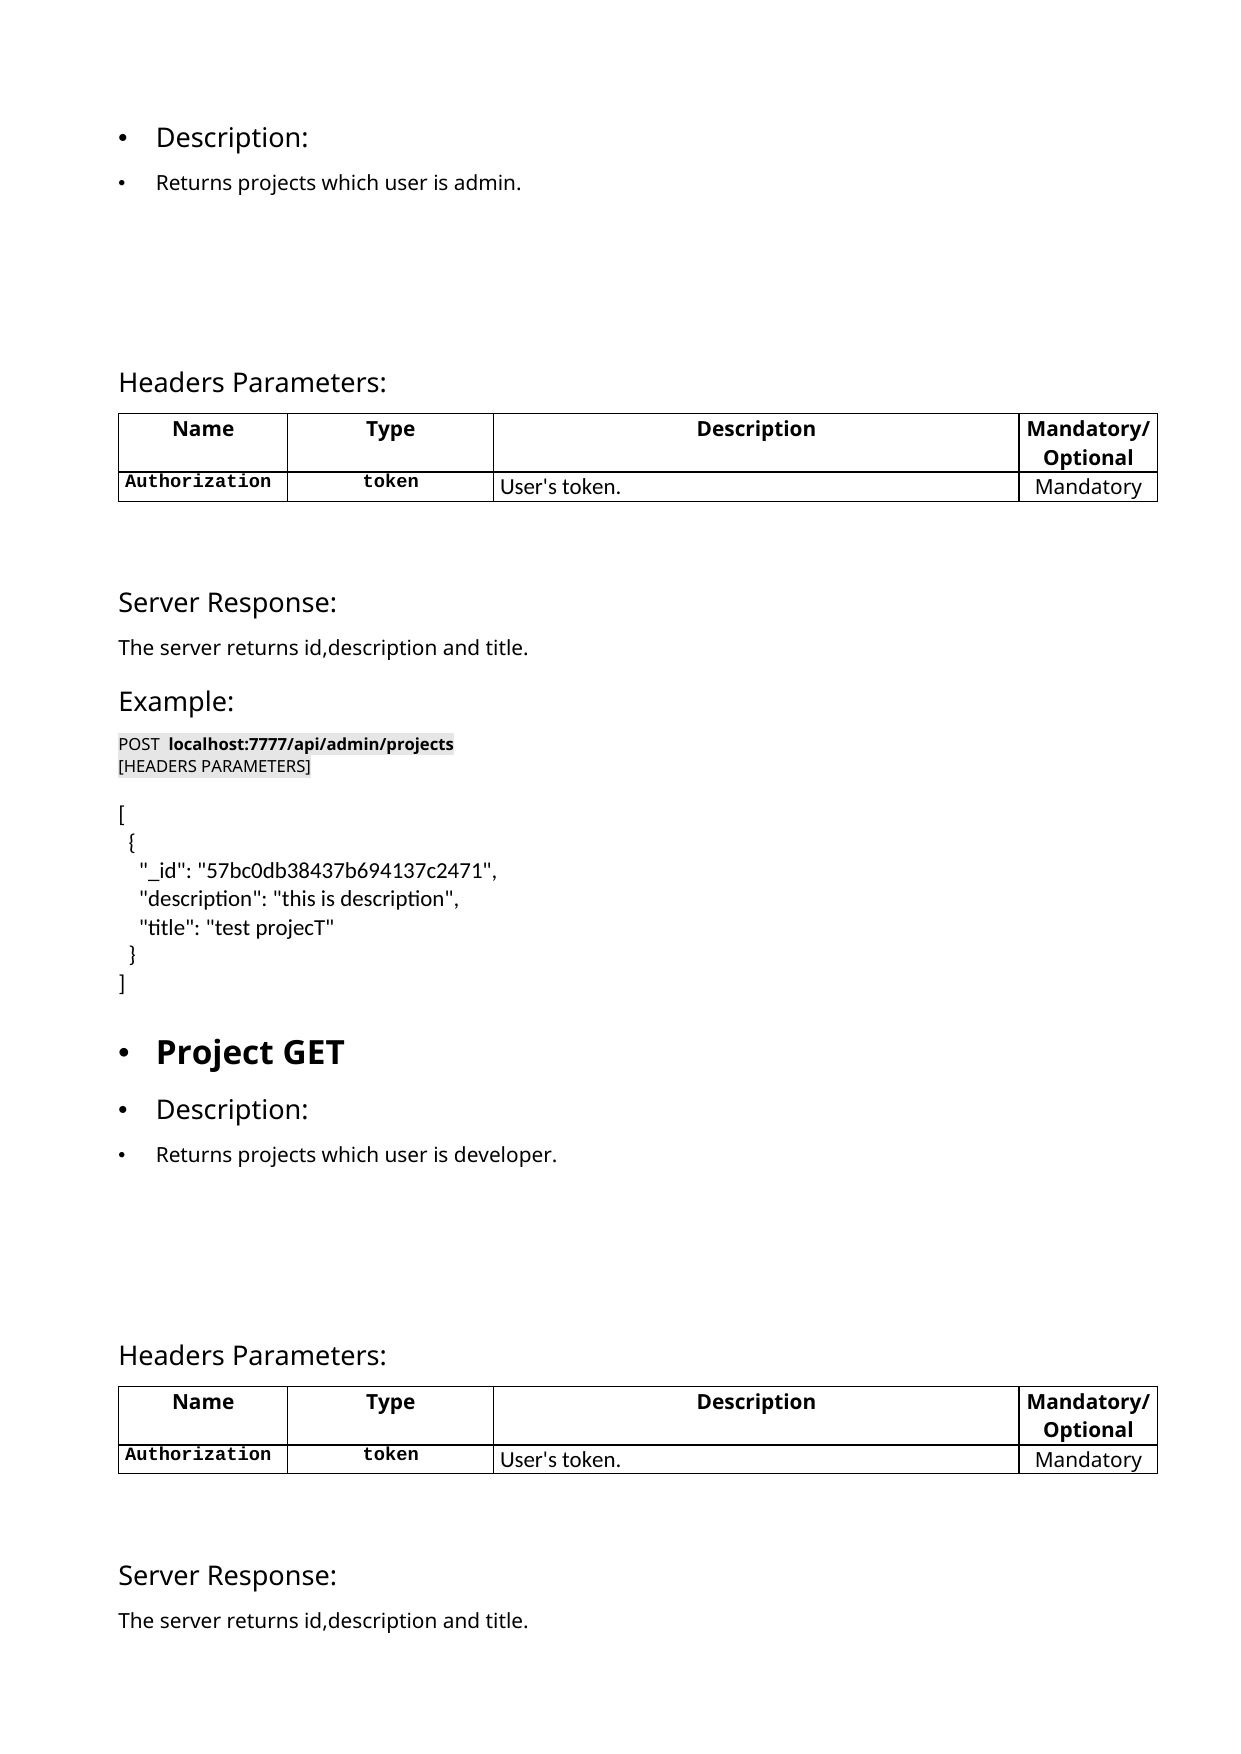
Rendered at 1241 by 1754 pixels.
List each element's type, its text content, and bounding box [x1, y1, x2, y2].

text Headers Parameters: [118, 1336, 1122, 1373]
table_cell User's token. [494, 473, 1018, 501]
text POST localhost:7777/api/admin/projects [118, 732, 1122, 755]
table_header Name [119, 414, 287, 471]
table_header Name [119, 1387, 287, 1444]
text [ { "_id": "57bc0db38437b694137c2471", "description": "this is description", "title": "test projecT" } ] [118, 801, 1122, 997]
list Returns projects which user is developer. [81, 1140, 1122, 1311]
table_cell Authorization [119, 473, 287, 501]
text Server Response: [118, 584, 1122, 621]
table_cell Mandatory [1020, 1446, 1157, 1473]
text The server returns id,description and title. [118, 1606, 1122, 1634]
table_cell token [288, 473, 493, 501]
text [HEADERS PARAMETERS] [118, 755, 1122, 778]
list Description: [81, 118, 1122, 155]
text Headers Parameters: [118, 363, 1122, 400]
list Project GET [81, 1029, 1122, 1074]
table_header Type [288, 1387, 493, 1444]
table_header Mandatory/ Optional [1020, 1387, 1157, 1444]
table_header Description [494, 1387, 1018, 1444]
list Returns projects which user is admin. [81, 168, 1122, 338]
list Description: [81, 1091, 1122, 1128]
table_cell User's token. [494, 1446, 1018, 1473]
table_header Mandatory/ Optional [1020, 414, 1157, 471]
text The server returns id,description and title. [118, 633, 1122, 662]
table_header Description [494, 414, 1018, 471]
table_cell token [288, 1446, 493, 1473]
table_header Type [288, 414, 493, 471]
text Server Response: [118, 1556, 1122, 1593]
table_cell Authorization [119, 1446, 287, 1473]
table_cell Mandatory [1020, 473, 1157, 501]
text Example: [118, 683, 1122, 720]
